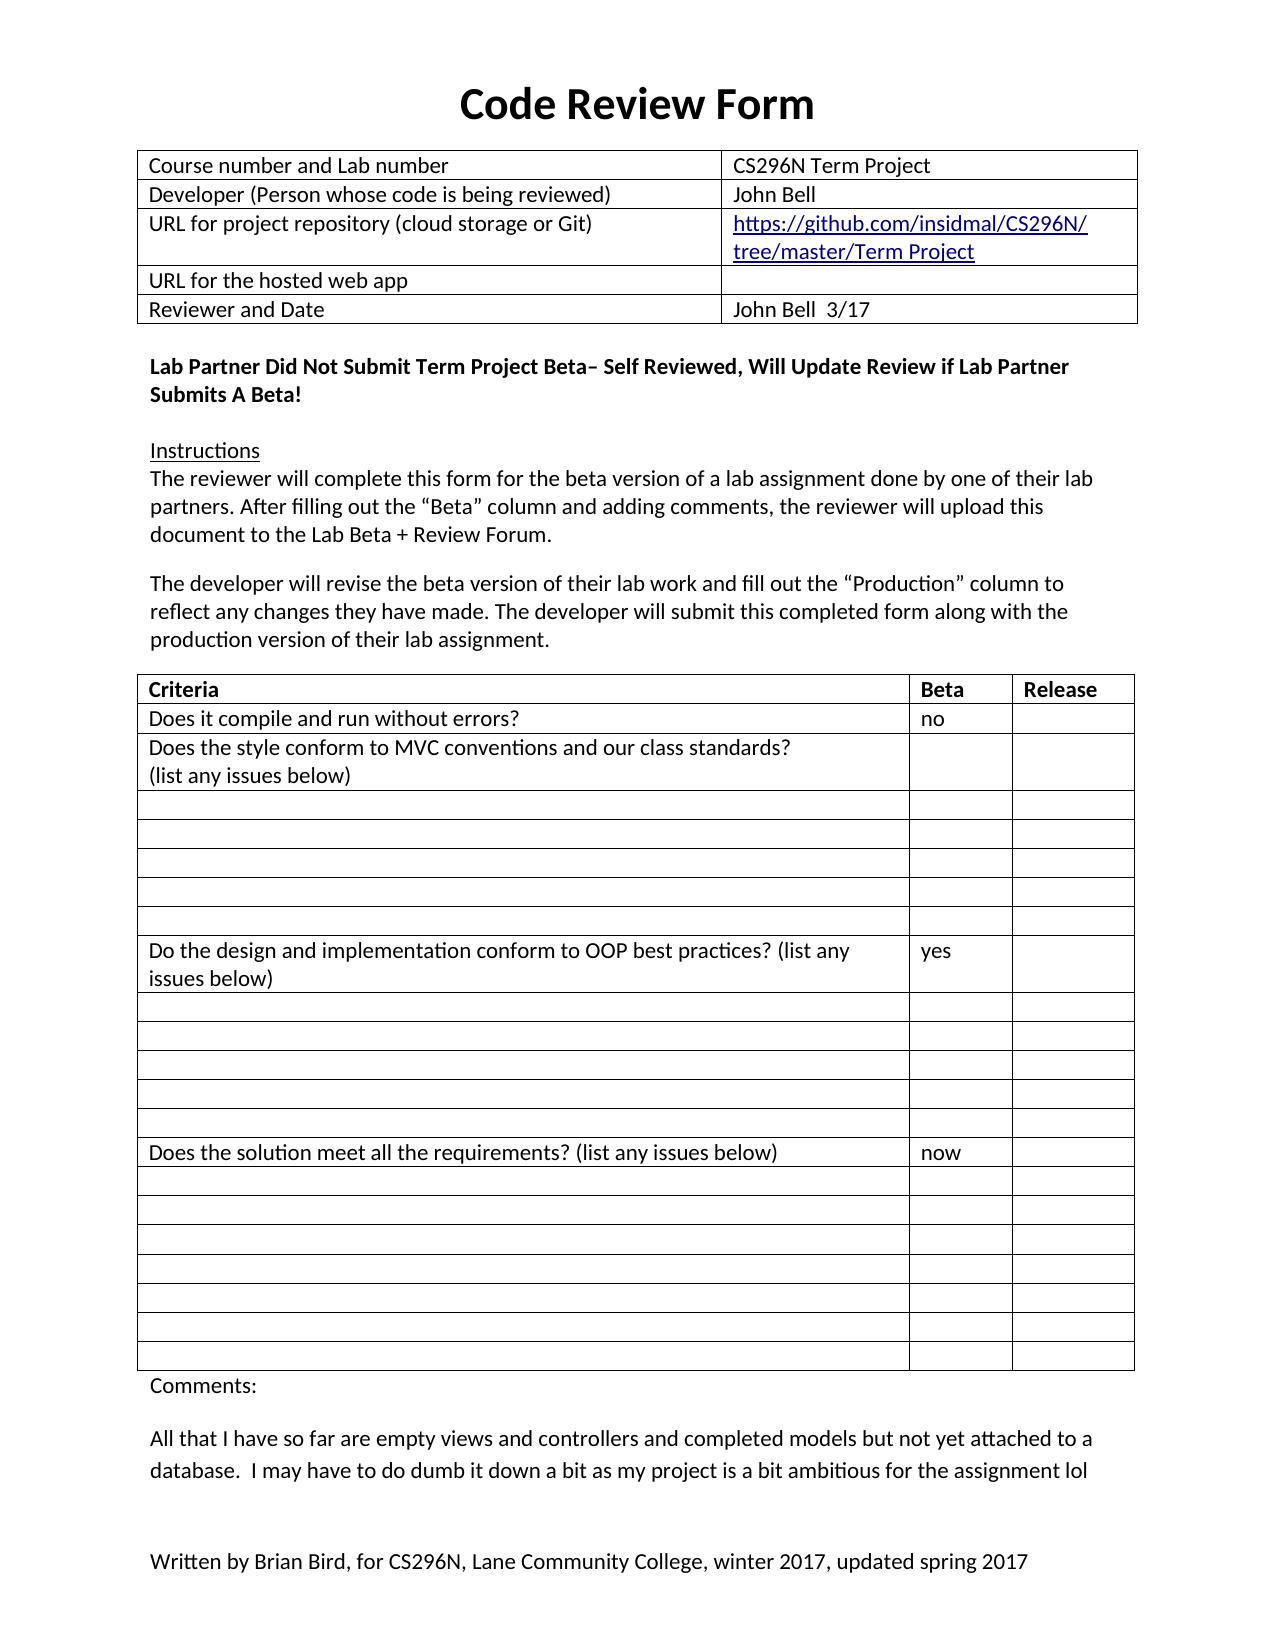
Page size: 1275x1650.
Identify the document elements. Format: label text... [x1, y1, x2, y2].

table_cell [1013, 704, 1134, 732]
table_cell [1013, 734, 1134, 789]
table_cell [1013, 1051, 1134, 1079]
table_cell [910, 1342, 1012, 1370]
table_cell [1013, 878, 1134, 906]
table_cell [138, 1225, 909, 1253]
table_cell [1013, 1022, 1134, 1050]
table_cell Does the solution meet all the requirements? (list any issues below) [138, 1138, 909, 1166]
table_header Course number and Lab number [138, 151, 721, 179]
table_cell [138, 993, 909, 1021]
table_cell [138, 1342, 909, 1370]
table_cell [138, 1167, 909, 1195]
table_cell Developer (Person whose code is being reviewed) [138, 180, 721, 208]
table_cell [138, 791, 909, 818]
table_cell [1013, 1167, 1134, 1195]
table_cell [910, 1225, 1012, 1253]
table_cell URL for the hosted web app [138, 266, 721, 294]
table_cell [910, 734, 1012, 789]
table_cell [910, 1167, 1012, 1195]
table_cell [138, 1255, 909, 1282]
text Comments: [150, 1371, 1125, 1399]
table_cell no [910, 704, 1012, 732]
table_cell [1013, 1080, 1134, 1108]
table_header Beta [910, 675, 1012, 703]
table_cell https://github.com/insidmal/CS296N/tree/master/Term Project [722, 209, 1137, 265]
table_cell [1013, 1109, 1134, 1137]
table_cell Do the design and implementation conform to OOP best practices? (list any issues below) [138, 936, 909, 992]
table_cell [138, 1022, 909, 1050]
table_cell [138, 1109, 909, 1137]
table_cell [138, 1313, 909, 1341]
table_cell now [910, 1138, 1012, 1166]
table_cell [1013, 1138, 1134, 1166]
table_cell [138, 1080, 909, 1108]
table_cell yes [910, 936, 1012, 992]
table_cell [138, 878, 909, 906]
text All that I have so far are empty views and controllers and completed models but not yet attached to a database. I may have to do dumb it down a bit as my project is a bit ambitious for the assignment lol [150, 1424, 1125, 1484]
table_cell [138, 1196, 909, 1224]
table_cell [910, 878, 1012, 906]
text Instructions [150, 408, 1125, 464]
table_cell Reviewer and Date [138, 295, 721, 323]
table_cell [1013, 849, 1134, 877]
table_cell [1013, 1313, 1134, 1341]
table_cell John Bell [722, 180, 1137, 208]
table_cell [138, 1051, 909, 1079]
table_cell [1013, 1196, 1134, 1224]
table_cell [1013, 1342, 1134, 1370]
table_cell [138, 907, 909, 935]
text Lab Partner Did Not Submit Term Project Beta– Self Reviewed, Will Update Review if Lab Partner Submits A Beta! [150, 352, 1125, 408]
table_cell [1013, 1284, 1134, 1312]
table_header Criteria [138, 675, 909, 703]
table_cell [1013, 820, 1134, 848]
table_cell [910, 791, 1012, 818]
table_cell [910, 907, 1012, 935]
table_header CS296N Term Project [722, 151, 1137, 179]
table_cell [1013, 1255, 1134, 1282]
table_cell [1013, 907, 1134, 935]
table_cell [1013, 791, 1134, 818]
table_cell [910, 1284, 1012, 1312]
table_cell [910, 1022, 1012, 1050]
table_cell [138, 849, 909, 877]
table_cell [1013, 936, 1134, 992]
table_cell [910, 1313, 1012, 1341]
table_cell [1013, 1225, 1134, 1253]
text The developer will revise the beta version of their lab work and fill out the “Production” column to reflect any changes they have made. The developer will submit this completed form along with the production version of their lab assignment. [150, 569, 1125, 653]
table_cell [138, 820, 909, 848]
table_cell [910, 1255, 1012, 1282]
table_cell [1013, 993, 1134, 1021]
table_cell [910, 820, 1012, 848]
table_cell [910, 993, 1012, 1021]
table_header Release [1013, 675, 1134, 703]
table_cell [138, 1284, 909, 1312]
table_cell [910, 1196, 1012, 1224]
table_cell John Bell 3/17 [722, 295, 1137, 323]
table_cell Does it compile and run without errors? [138, 704, 909, 732]
table_cell [910, 1080, 1012, 1108]
text The reviewer will complete this form for the beta version of a lab assignment done by one of their lab partners. After filling out the “Beta” column and adding comments, the reviewer will upload this document to the Lab Beta + Review Forum. [150, 464, 1125, 548]
table_cell [910, 1109, 1012, 1137]
table_cell [910, 849, 1012, 877]
table_cell [910, 1051, 1012, 1079]
table_cell URL for project repository (cloud storage or Git) [138, 209, 721, 265]
table_cell [722, 266, 1137, 294]
table_cell Does the style conform to MVC conventions and our class standards? (list any issues below) [138, 734, 909, 789]
